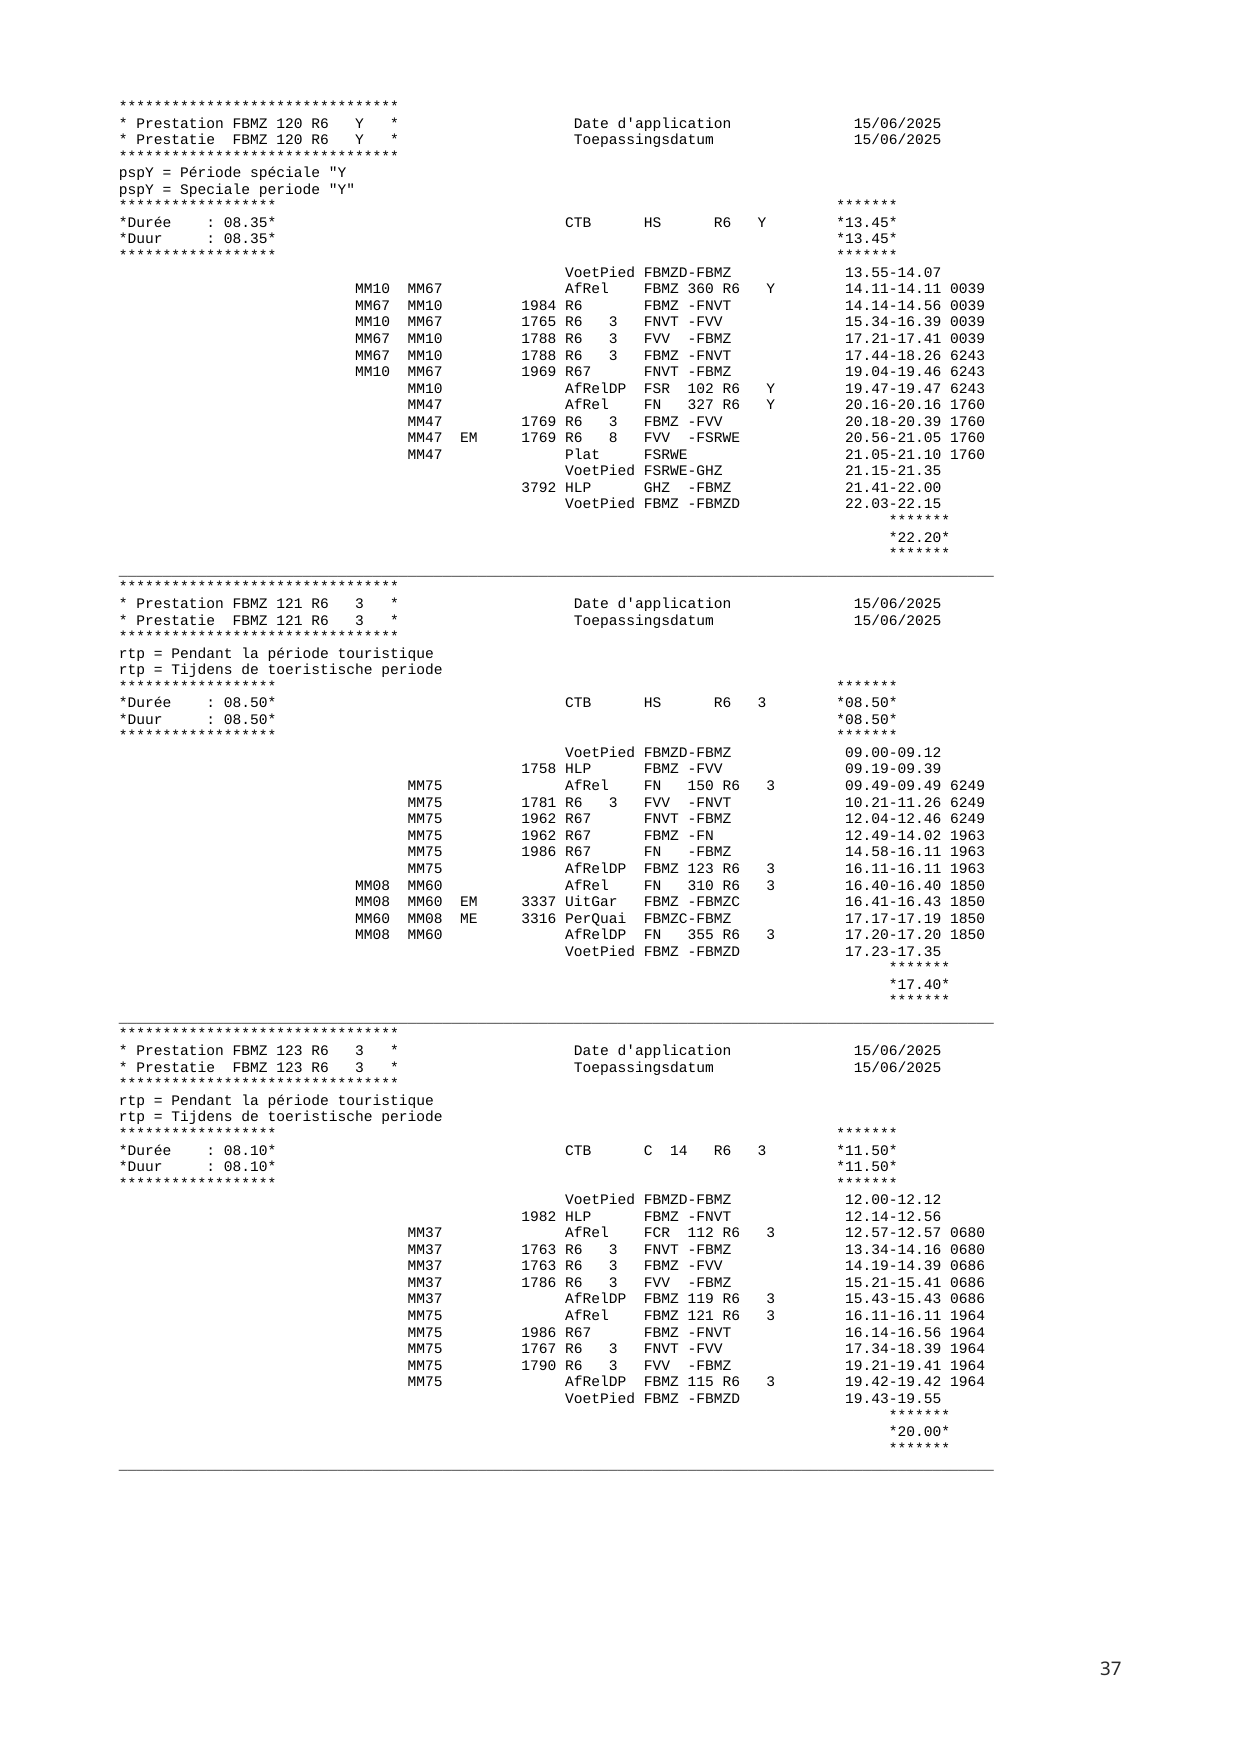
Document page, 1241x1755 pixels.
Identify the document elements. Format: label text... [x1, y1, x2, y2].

text ******************************** * Prestation FBMZ 121 R6 3 * Date d'application 15/06/2025 * Prestatie FBMZ 121 R6 3 * Toepassingsdatum 15/06/2025 ******************************** rtp = Pendant la période touristique rtp = Tijdens de toeristische periode ****************** ******* *Durée : 08.50* CTB HS R6 3 *08.50* *Duur : 08.50* *08.50* ****************** ******* VoetPied FBMZD-FBMZ 09.00-09.12 1758 HLP FBMZ -FVV 09.19-09.39 MM75 AfRel FN 150 R6 3 09.49-09.49 6249 MM75 1781 R6 3 FVV -FNVT 10.21-11.26 6249 MM75 1962 R67 FNVT -FBMZ 12.04-12.46 6249 MM75 1962 R67 FBMZ -FN 12.49-14.02 1963 MM75 1986 R67 FN -FBMZ 14.58-16.11 1963 MM75 AfRelDP FBMZ 123 R6 3 16.11-16.11 1963 MM08 MM60 AfRel FN 310 R6 3 16.40-16.40 1850 MM08 MM60 EM 3337 UitGar FBMZ -FBMZC 16.41-16.43 1850 MM60 MM08 ME 3316 PerQuai FBMZC-FBMZ 17.17-17.19 1850 MM08 MM60 AfRelDP FN 355 R6 3 17.20-17.20 1850 VoetPied FBMZ -FBMZD 17.23-17.35 ******* *17.40* ******* ____________________________________________________________________________________________________ [119, 579, 1122, 1027]
text ******************************** * Prestation FBMZ 123 R6 3 * Date d'application 15/06/2025 * Prestatie FBMZ 123 R6 3 * Toepassingsdatum 15/06/2025 ******************************** rtp = Pendant la période touristique rtp = Tijdens de toeristische periode ****************** ******* *Durée : 08.10* CTB C 14 R6 3 *11.50* *Duur : 08.10* *11.50* ****************** ******* VoetPied FBMZD-FBMZ 12.00-12.12 1982 HLP FBMZ -FNVT 12.14-12.56 MM37 AfRel FCR 112 R6 3 12.57-12.57 0680 MM37 1763 R6 3 FNVT -FBMZ 13.34-14.16 0680 MM37 1763 R6 3 FBMZ -FVV 14.19-14.39 0686 MM37 1786 R6 3 FVV -FBMZ 15.21-15.41 0686 MM37 AfRelDP FBMZ 119 R6 3 15.43-15.43 0686 MM75 AfRel FBMZ 121 R6 3 16.11-16.11 1964 MM75 1986 R67 FBMZ -FNVT 16.14-16.56 1964 MM75 1767 R6 3 FNVT -FVV 17.34-18.39 1964 MM75 1790 R6 3 FVV -FBMZ 19.21-19.41 1964 MM75 AfRelDP FBMZ 115 R6 3 19.42-19.42 1964 VoetPied FBMZ -FBMZD 19.43-19.55 ******* *20.00* ******* ____________________________________________________________________________________________________ [119, 1027, 1122, 1474]
text ******************************** * Prestation FBMZ 120 R6 Y * Date d'application 15/06/2025 * Prestatie FBMZ 120 R6 Y * Toepassingsdatum 15/06/2025 ******************************** pspY = Période spéciale "Y pspY = Speciale periode "Y" ****************** ******* *Durée : 08.35* CTB HS R6 Y *13.45* *Duur : 08.35* *13.45* ****************** ******* VoetPied FBMZD-FBMZ 13.55-14.07 MM10 MM67 AfRel FBMZ 360 R6 Y 14.11-14.11 0039 MM67 MM10 1984 R6 FBMZ -FNVT 14.14-14.56 0039 MM10 MM67 1765 R6 3 FNVT -FVV 15.34-16.39 0039 MM67 MM10 1788 R6 3 FVV -FBMZ 17.21-17.41 0039 MM67 MM10 1788 R6 3 FBMZ -FNVT 17.44-18.26 6243 MM10 MM67 1969 R67 FNVT -FBMZ 19.04-19.46 6243 MM10 AfRelDP FSR 102 R6 Y 19.47-19.47 6243 MM47 AfRel FN 327 R6 Y 20.16-20.16 1760 MM47 1769 R6 3 FBMZ -FVV 20.18-20.39 1760 MM47 EM 1769 R6 8 FVV -FSRWE 20.56-21.05 1760 MM47 Plat FSRWE 21.05-21.10 1760 VoetPied FSRWE-GHZ 21.15-21.35 3792 HLP GHZ -FBMZ 21.41-22.00 VoetPied FBMZ -FBMZD 22.03-22.15 ******* *22.20* ******* ____________________________________________________________________________________________________ [119, 99, 1122, 579]
